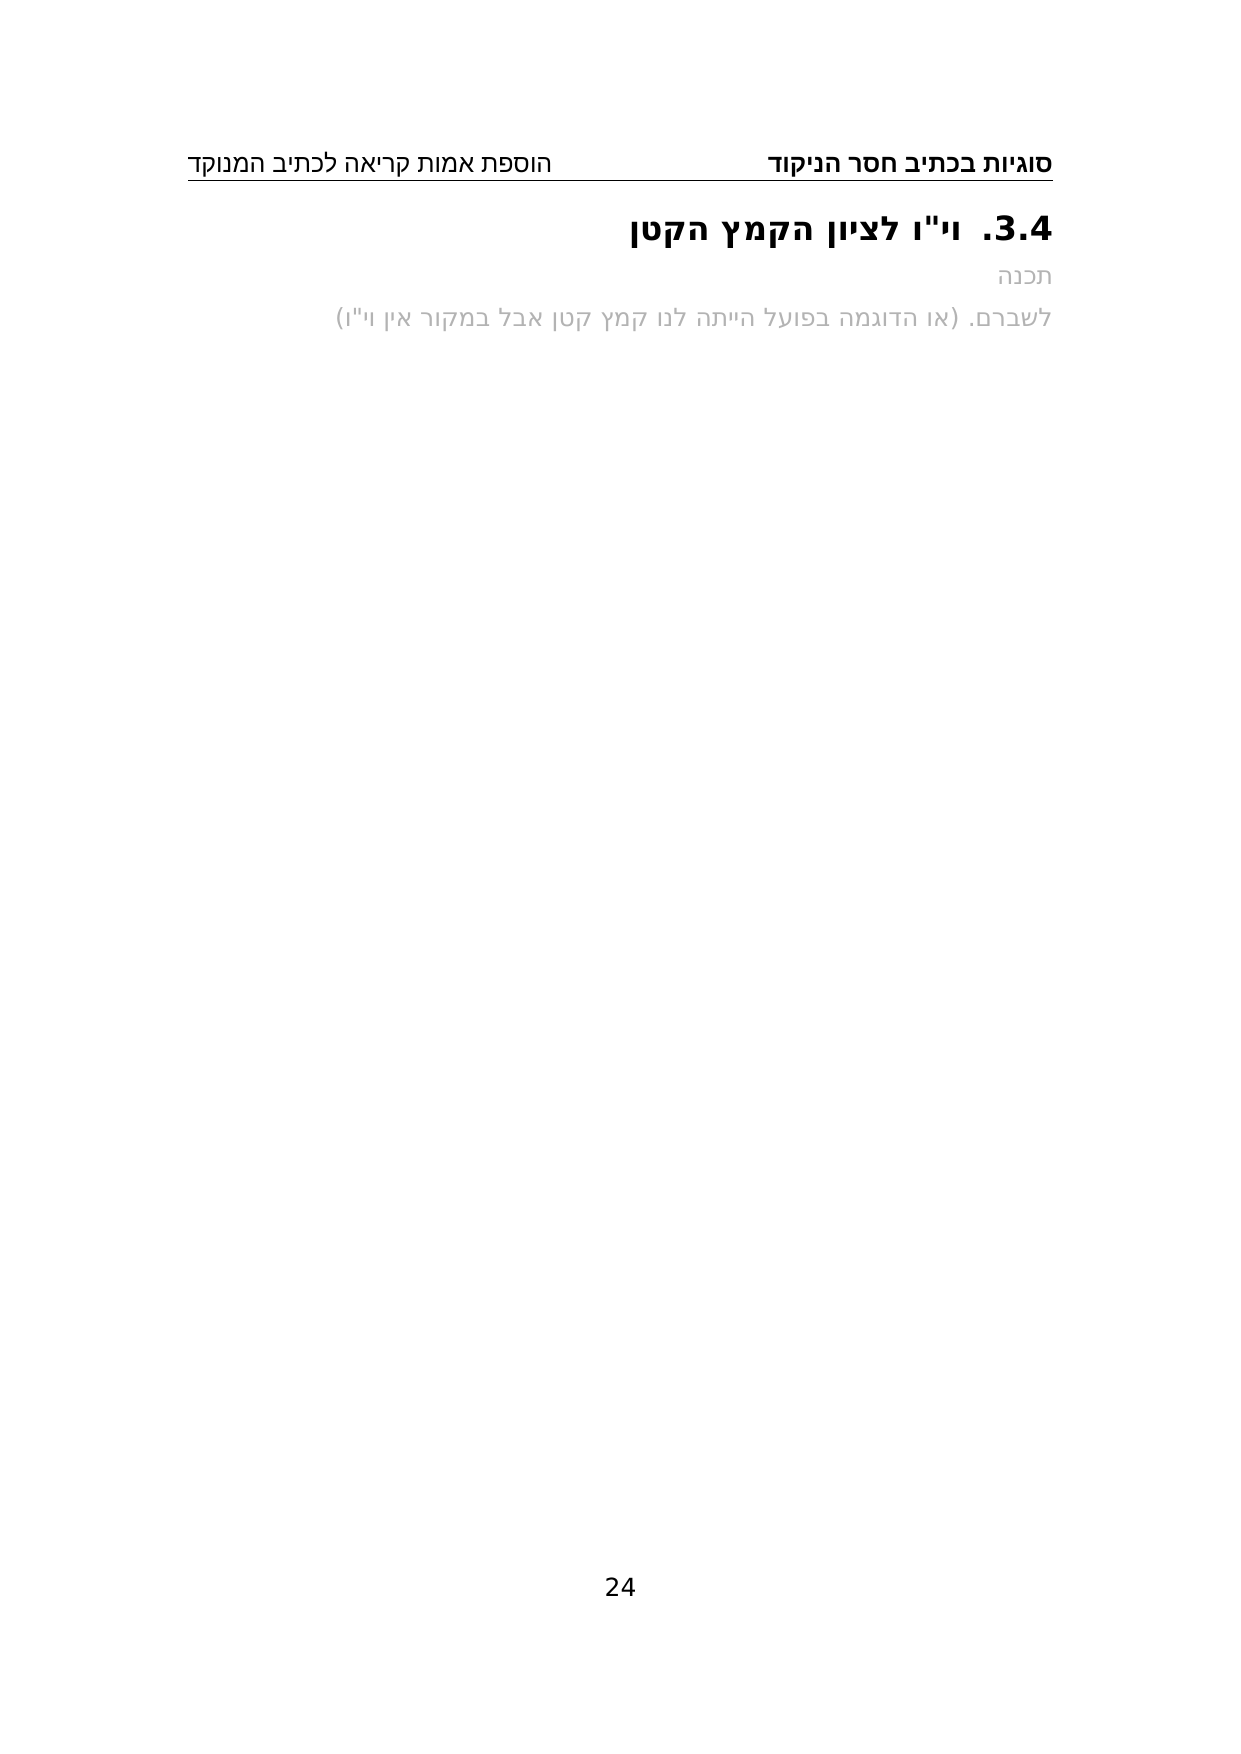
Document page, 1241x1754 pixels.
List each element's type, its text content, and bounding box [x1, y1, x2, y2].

text תכנה [187, 261, 1053, 290]
subtitle וי"ו לציון הקמץ הקטן [187, 210, 1053, 248]
text לשברם. (או הדוגמה בפועל הייתה לנו קמץ קטן אבל במקור אין וי"ו) [187, 303, 1053, 332]
